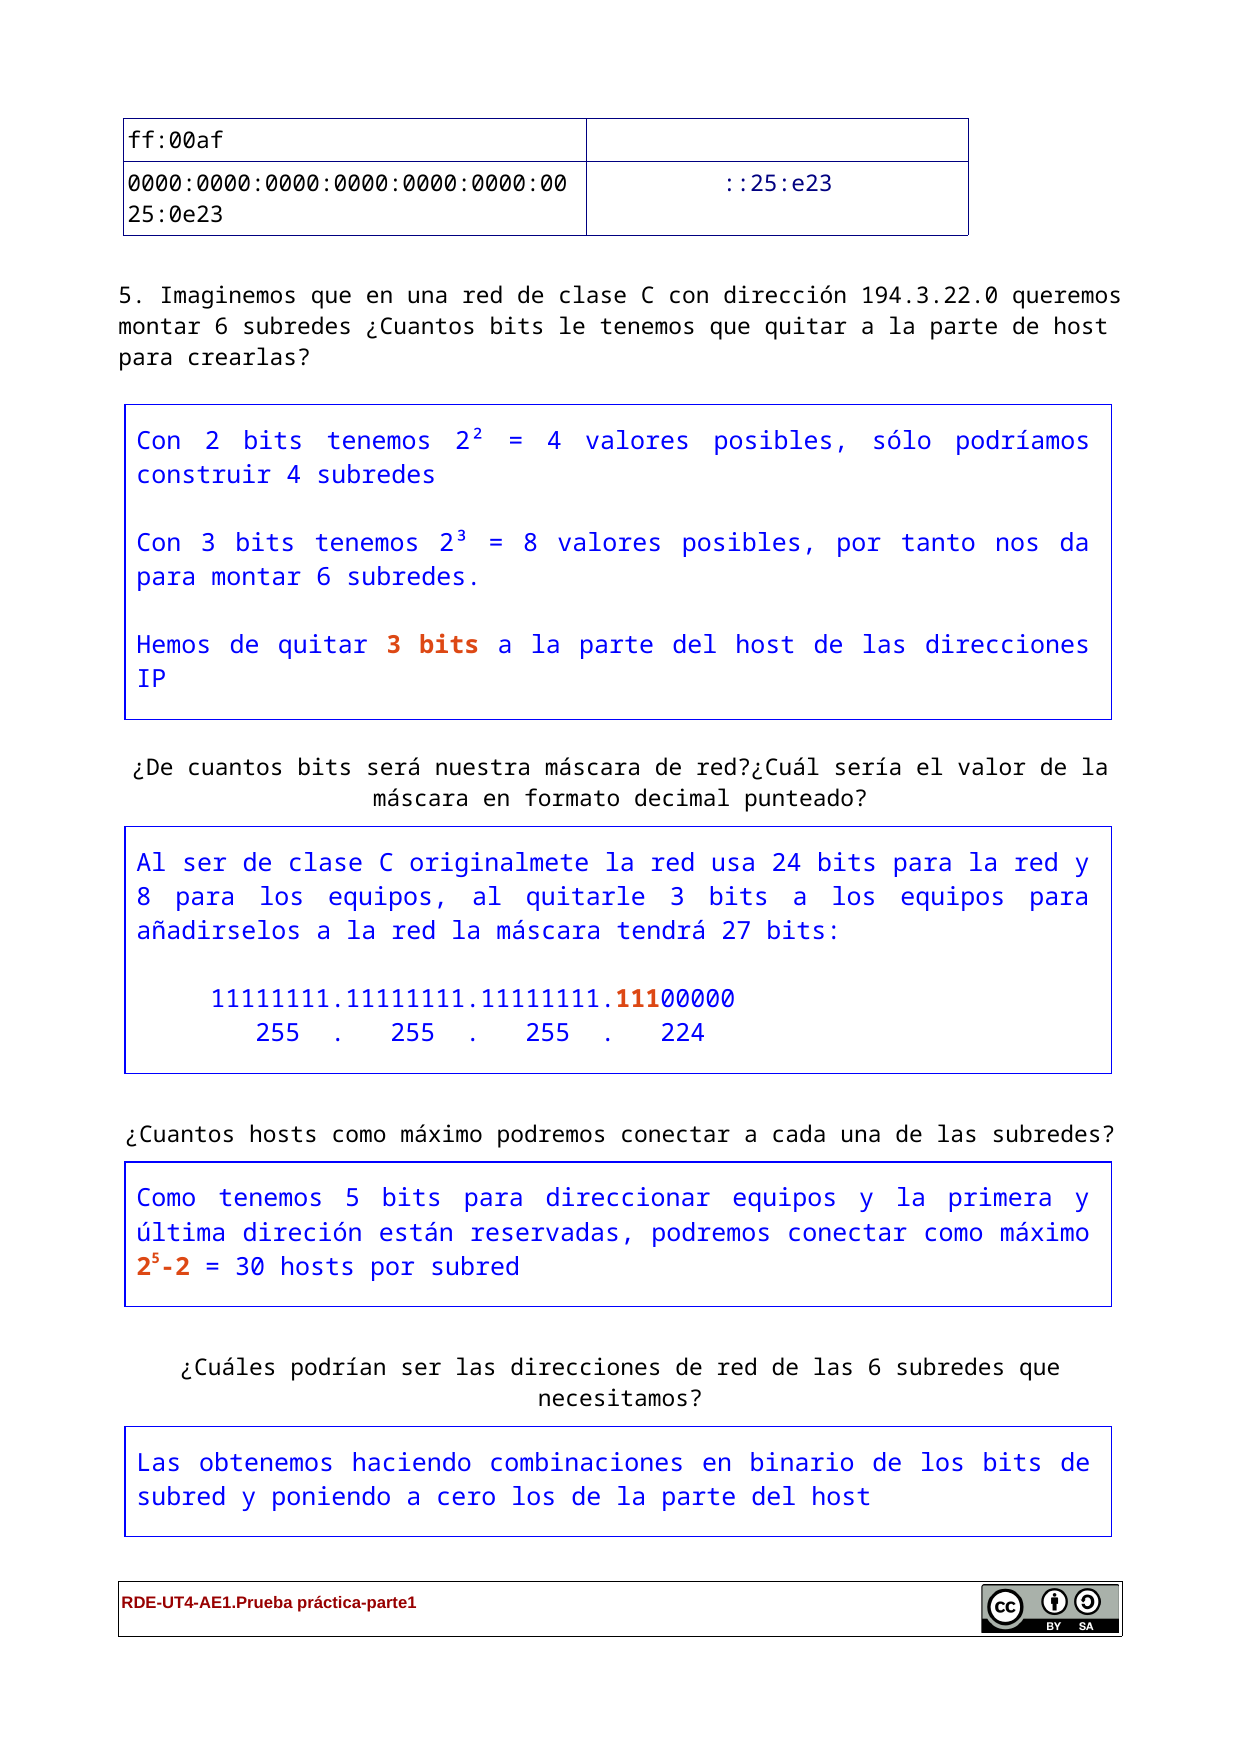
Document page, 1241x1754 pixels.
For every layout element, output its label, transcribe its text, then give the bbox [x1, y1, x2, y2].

table_header Al ser de clase C originalmete la red usa 24 bits para la red y 8 para los equipos, al quitarle 3 bits a los equipos para añadirselos a la red la máscara tendrá 27 bits: 11111111.11111111.11111111.11100000 255 . 255 . 255 . 224 [126, 827, 1111, 1073]
text ¿Cuantos hosts como máximo podremos conectar a cada una de las subredes? [118, 1118, 1122, 1149]
text ¿De cuantos bits será nuestra máscara de red?¿Cuál sería el valor de la máscara en formato decimal punteado? [118, 751, 1122, 813]
text 5. Imaginemos que en una red de clase C con dirección 194.3.22.0 queremos montar 6 subredes ¿Cuantos bits le tenemos que quitar a la parte de host para crearlas? [118, 279, 1122, 373]
table_cell 0000:0000:0000:0000:0000:0000:0025:0e23 [124, 162, 586, 235]
table_cell ::25:e23 [587, 162, 968, 235]
picture [981, 1584, 1119, 1633]
table_header Como tenemos 5 bits para direccionar equipos y la primera y última direción están reservadas, podremos conectar como máximo 25-2 = 30 hosts por subred [126, 1163, 1111, 1306]
text ¿Cuáles podrían ser las direcciones de red de las 6 subredes que necesitamos? [118, 1351, 1122, 1413]
table_header Las obtenemos haciendo combinaciones en binario de los bits de subred y poniendo a cero los de la parte del host [126, 1427, 1111, 1536]
table_header Con 2 bits tenemos 2² = 4 valores posibles, sólo podríamos construir 4 subredes Con 3 bits tenemos 2³ = 8 valores posibles, por tanto nos da para montar 6 subredes. Hemos de quitar 3 bits a la parte del host de las direcciones IP [126, 405, 1111, 719]
table_cell ff:00af [124, 119, 586, 161]
table_cell [587, 119, 968, 161]
